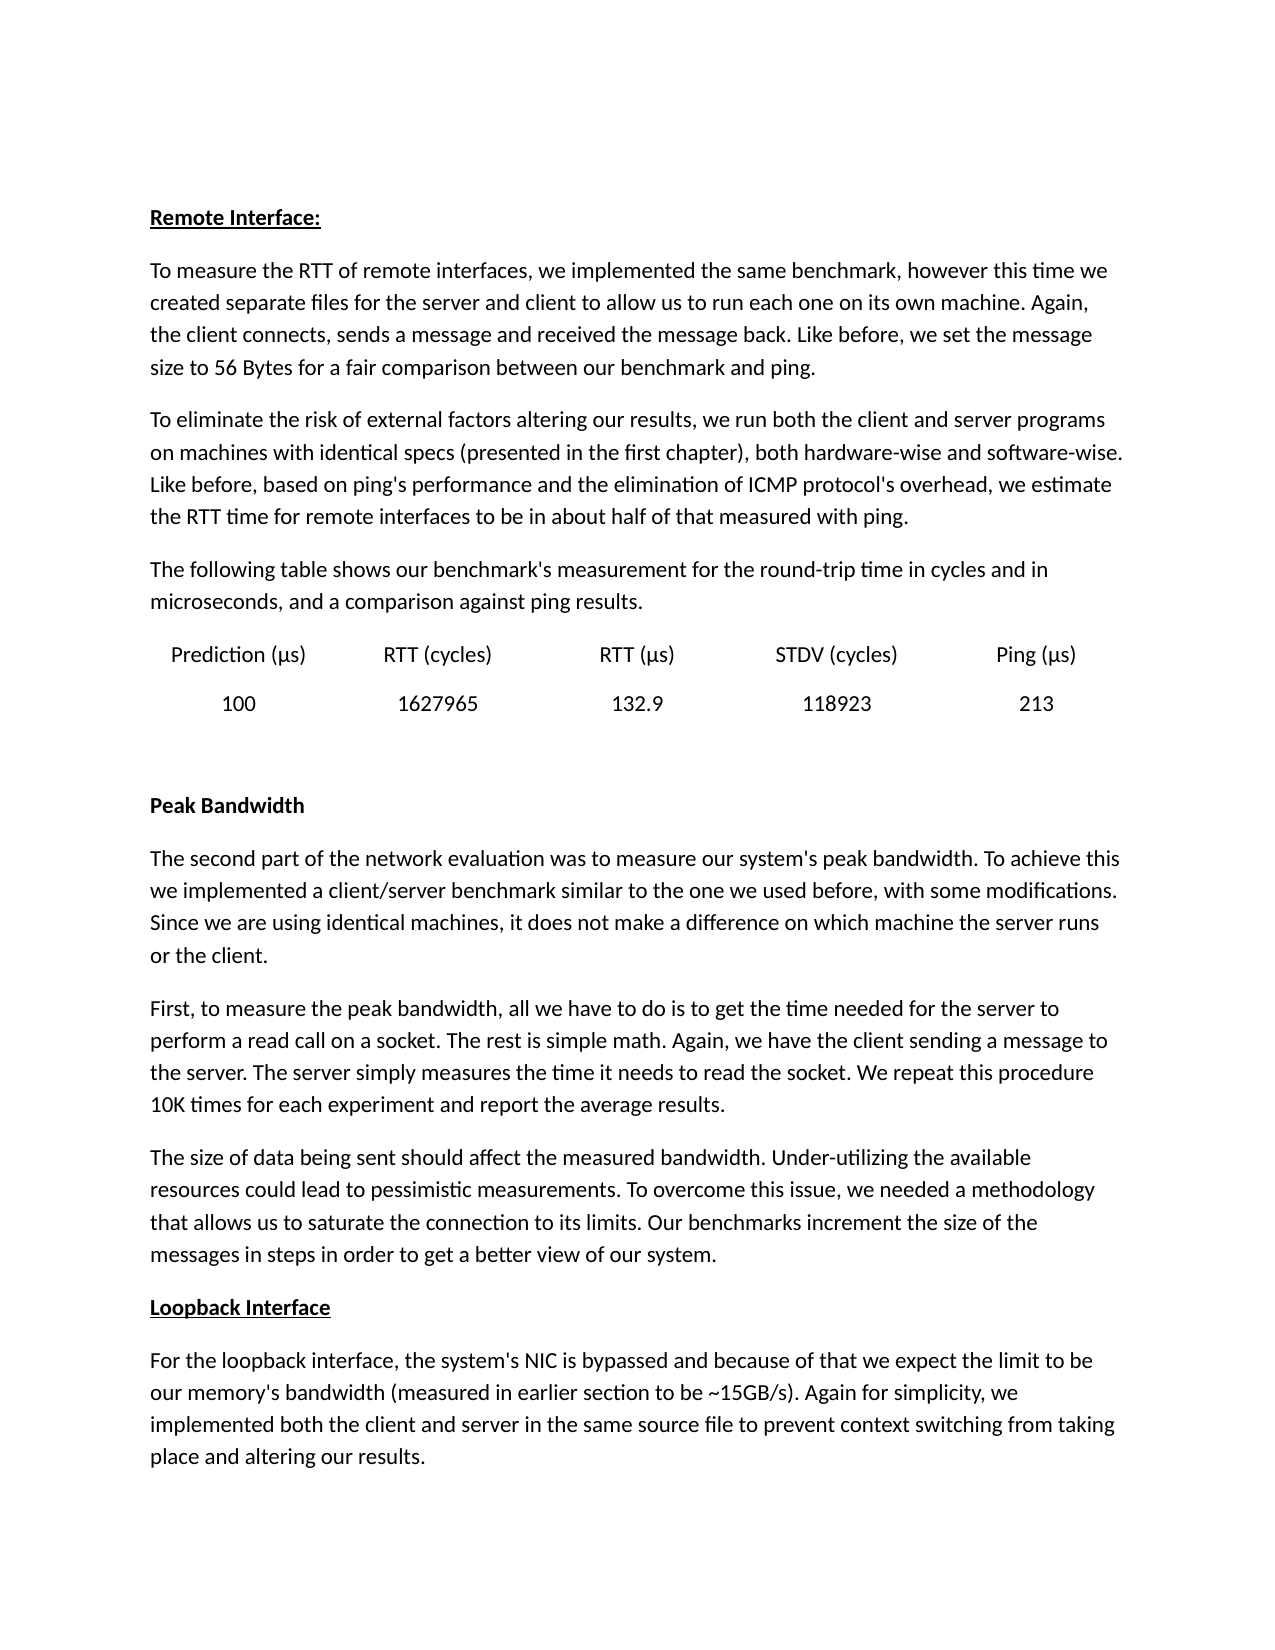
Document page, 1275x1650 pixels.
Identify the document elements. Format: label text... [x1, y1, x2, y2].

table_header RTT (cycles) [338, 640, 537, 689]
text The size of data being sent should affect the measured bandwidth. Under-utilizing the available resources could lead to pessimistic measurements. To overcome this issue, we needed a methodology that allows us to saturate the connection to its limits. Our benchmarks increment the size of the messages in steps in order to get a better view of our system. [150, 1143, 1125, 1268]
text Peak Bandwidth [150, 791, 1125, 819]
text To measure the RTT of remote interfaces, we implemented the same benchmark, however this time we created separate files for the server and client to allow us to run each one on its own machine. Again, the client connects, sends a message and received the message back. Like before, we set the message size to 56 Bytes for a fair comparison between our benchmark and ping. [150, 256, 1125, 381]
table_header Ping (µs) [936, 640, 1136, 689]
text For the loopback interface, the system's NIC is bypassed and because of that we expect the limit to be our memory's bandwidth (measured in earlier section to be ~15GB/s). Again for simplicity, we implemented both the client and server in the same source file to prevent context switching from taking place and altering our results. [150, 1346, 1125, 1471]
table_cell 100 [139, 689, 338, 738]
table_cell 1627965 [338, 689, 537, 738]
text Remote Interface: [150, 203, 1125, 231]
text The following table shows our benchmark's measurement for the round-trip time in cycles and in microseconds, and a comparison against ping results. [150, 555, 1125, 615]
text The second part of the network evaluation was to measure our system's peak bandwidth. To achieve this we implemented a client/server benchmark similar to the one we used before, with some modifications. Since we are using identical machines, it does not make a difference on which machine the server runs or the client. [150, 844, 1125, 969]
table_cell 132.9 [538, 689, 737, 738]
text First, to measure the peak bandwidth, all we have to do is to get the time needed for the server to perform a read call on a socket. The rest is simple math. Again, we have the client sending a message to the server. The server simply measures the time it needs to read the socket. We repeat this procedure 10K times for each experiment and report the average results. [150, 994, 1125, 1118]
table_header Prediction (µs) [139, 640, 338, 689]
text Loopback Interface [150, 1293, 1125, 1321]
table_cell 118923 [737, 689, 936, 738]
table_cell 213 [936, 689, 1136, 738]
table_header RTT (µs) [538, 640, 737, 689]
table_header STDV (cycles) [737, 640, 936, 689]
text To eliminate the risk of external factors altering our results, we run both the client and server programs on machines with identical specs (presented in the first chapter), both hardware-wise and software-wise. Like before, based on ping's performance and the elimination of ICMP protocol's overhead, we estimate the RTT time for remote interfaces to be in about half of that measured with ping. [150, 406, 1125, 530]
